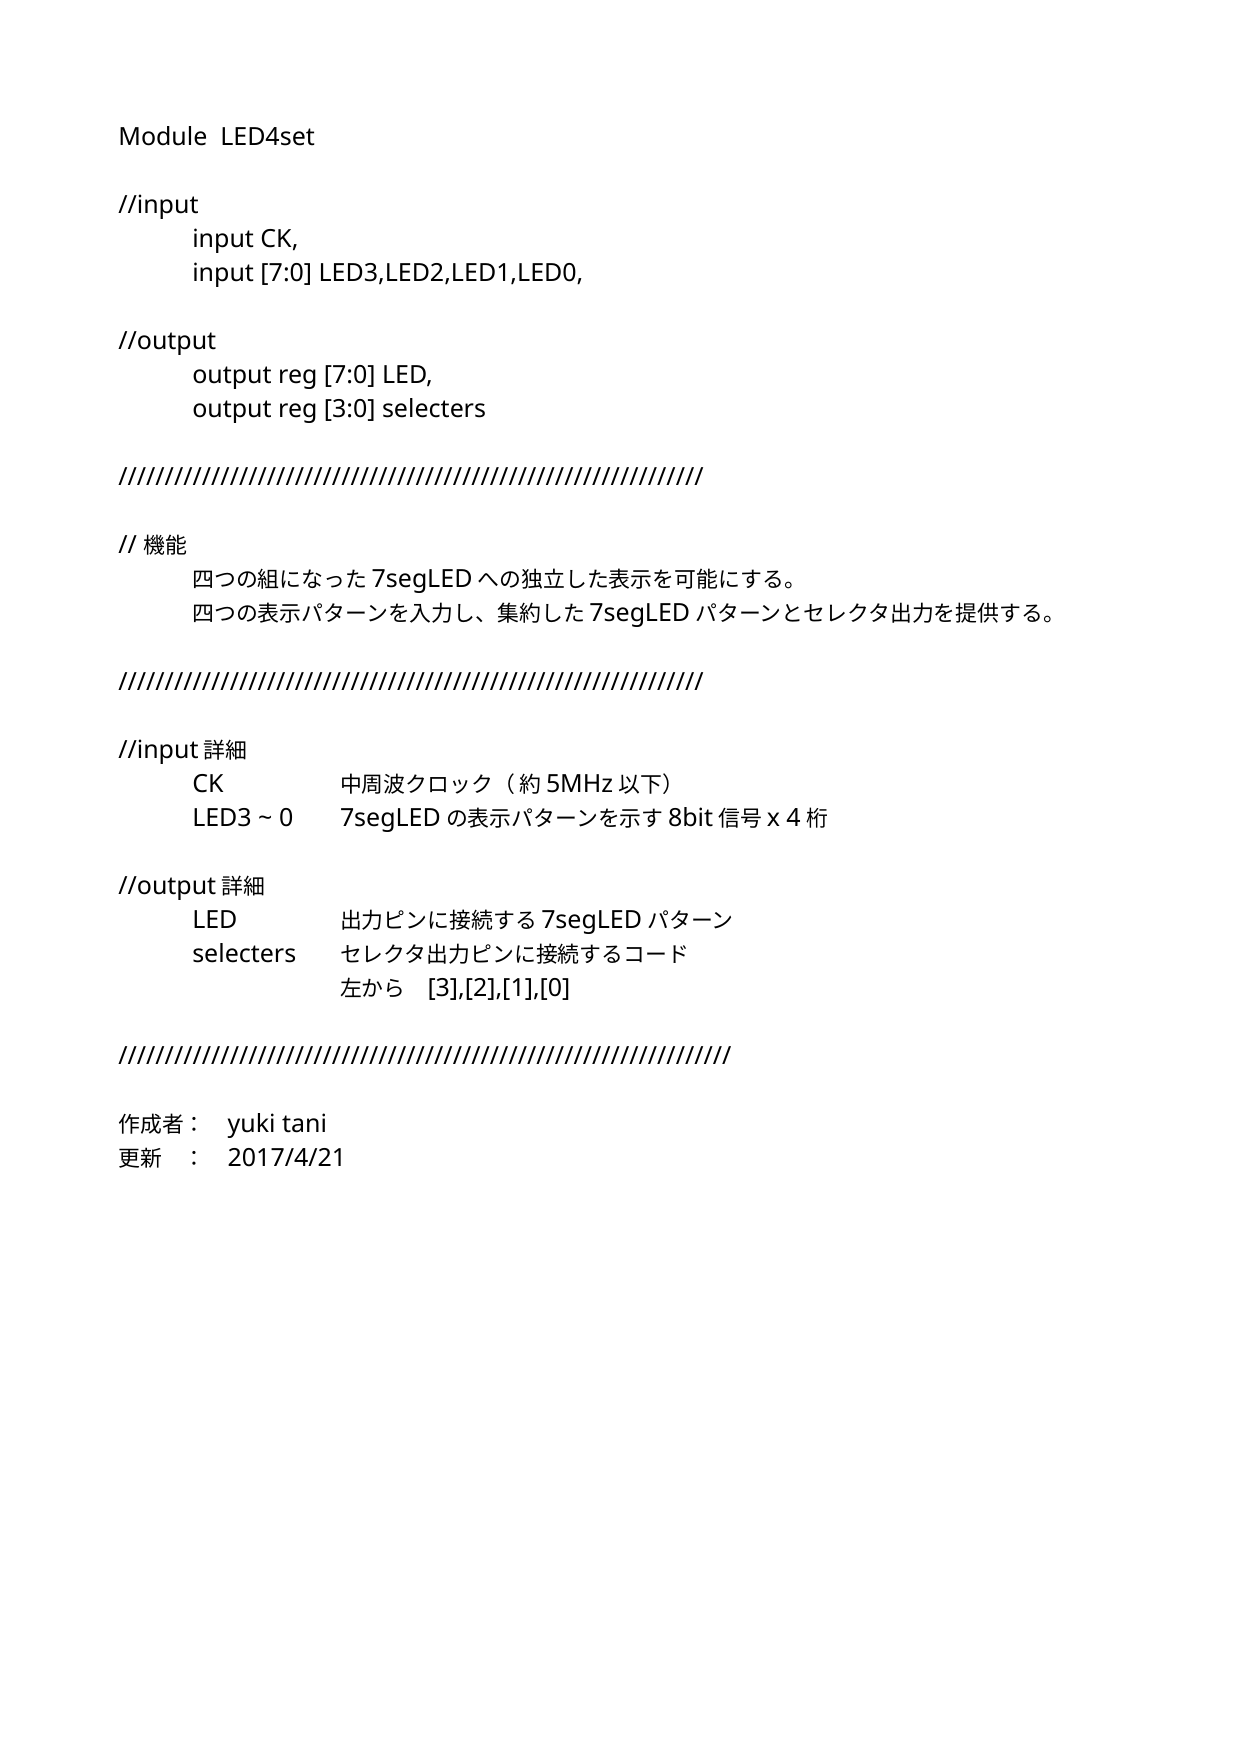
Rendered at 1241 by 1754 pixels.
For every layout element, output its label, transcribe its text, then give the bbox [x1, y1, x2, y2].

text //output詳細 [118, 867, 1122, 902]
text 四つの表示パターンを入力し、集約した7segLEDパターンとセレクタ出力を提供する。 [118, 595, 1122, 629]
text 更新 ： 2017/4/21 [118, 1140, 1122, 1174]
text // 機能 [118, 527, 1122, 561]
text ////////////////////////////////////////////////////////////////// [118, 1038, 1122, 1072]
text LED3 ~ 0 7segLEDの表示パターンを示す8bit信号 x 4桁 [118, 799, 1122, 833]
text selecters セレクタ出力ピンに接続するコード [118, 936, 1122, 970]
text output reg [3:0] selecters [118, 391, 1122, 425]
text Module LED4set [118, 118, 1122, 152]
text LED 出力ピンに接続する7segLEDパターン [118, 902, 1122, 936]
text input [7:0] LED3,LED2,LED1,LED0, [118, 254, 1122, 288]
text //input [118, 186, 1122, 220]
text CK 中周波クロック（ 約5MHz以下） [118, 765, 1122, 799]
text output reg [7:0] LED, [118, 357, 1122, 391]
text /////////////////////////////////////////////////////////////// [118, 459, 1122, 493]
text 四つの組になった7segLEDへの独立した表示を可能にする。 [118, 561, 1122, 595]
text 左から [3],[2],[1],[0] [118, 970, 1122, 1004]
text 作成者： yuki tani [118, 1106, 1122, 1140]
text //input詳細 [118, 731, 1122, 765]
text input CK, [118, 220, 1122, 254]
text /////////////////////////////////////////////////////////////// [118, 663, 1122, 697]
text //output [118, 322, 1122, 357]
